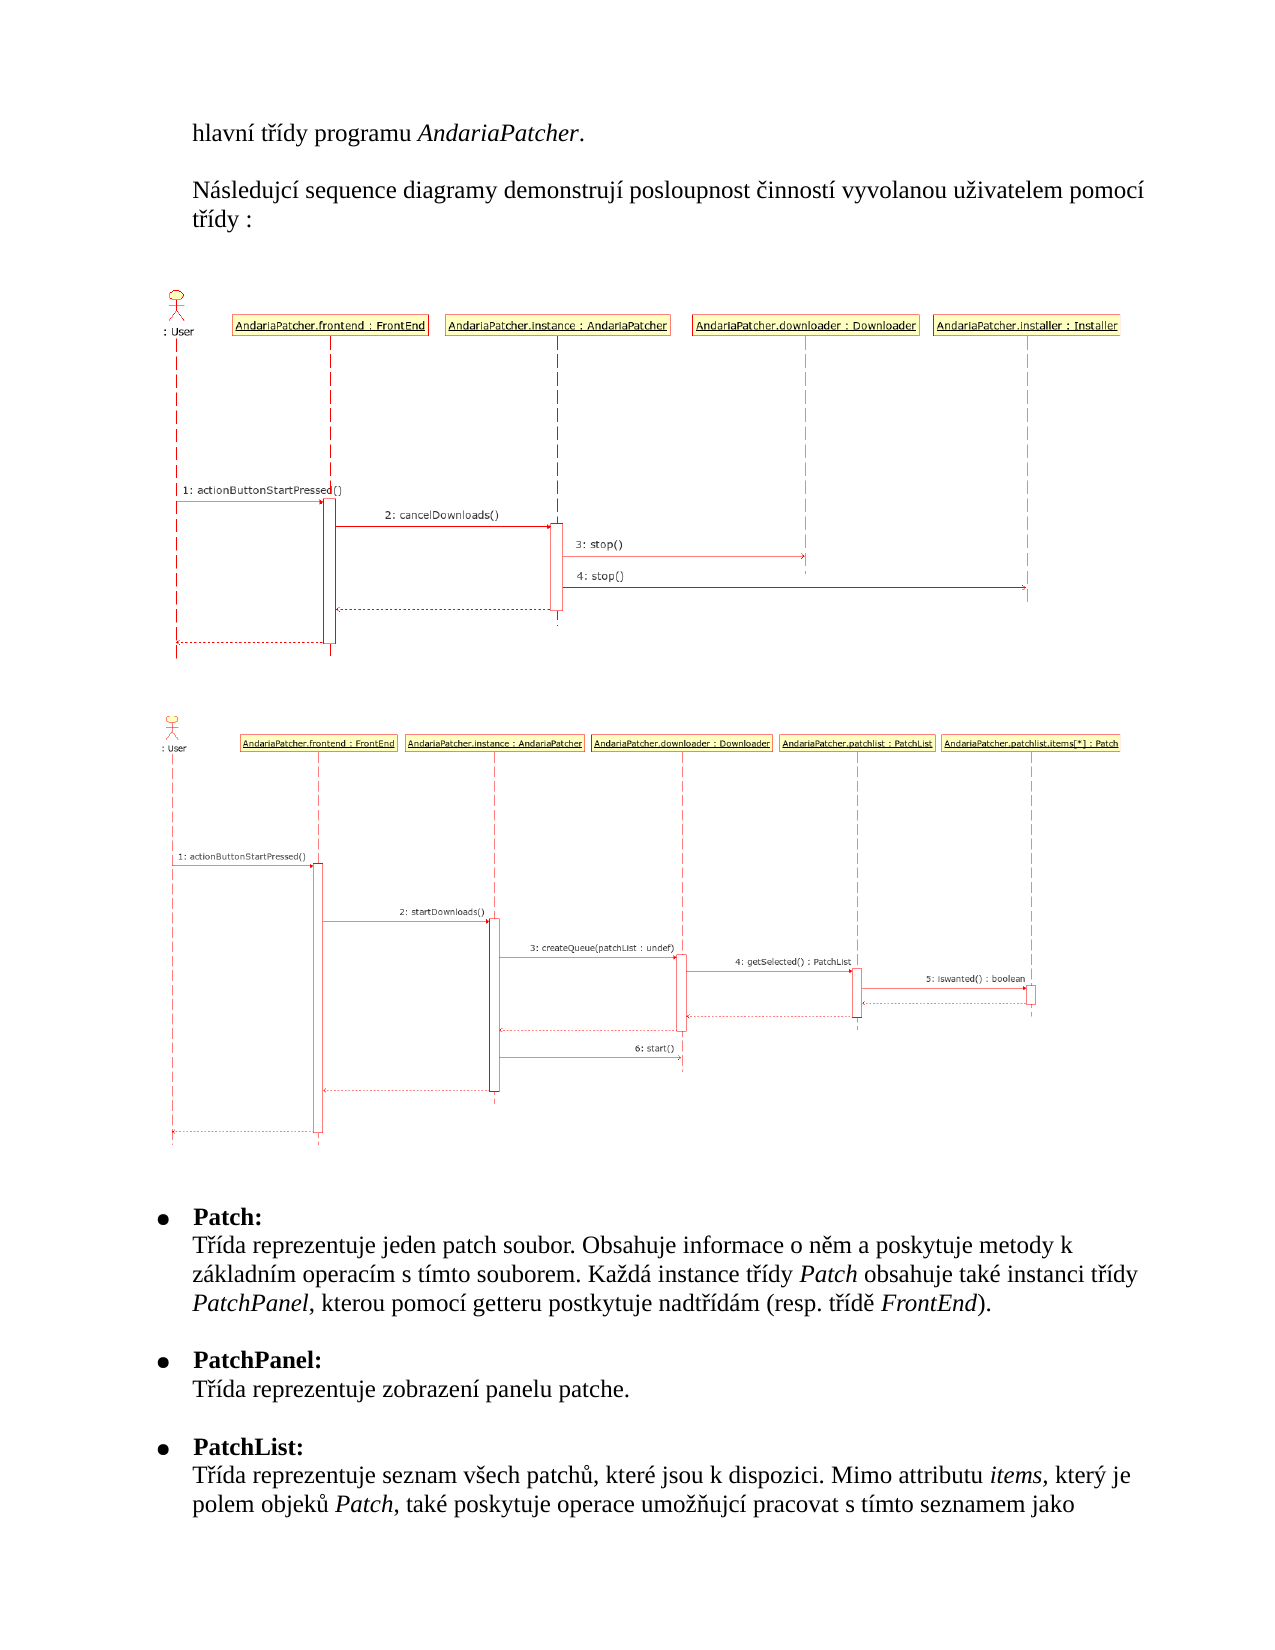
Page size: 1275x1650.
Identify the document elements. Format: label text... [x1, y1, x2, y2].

text Následujcí sequence diagramy demonstrují posloupnost činností vyvolanou uživatelem pomocí třídy : [192, 176, 1157, 233]
text Třída reprezentuje jeden patch soubor. Obsahuje informace o něm a poskytuje metody k základním operacím s tímto souborem. Každá instance třídy Patch obsahuje také instanci třídy PatchPanel, kterou pomocí getteru postkytuje nadtřídám (resp. třídě FrontEnd). [192, 1230, 1157, 1317]
picture [155, 290, 1121, 659]
picture [155, 716, 1121, 1145]
list PatchPanel: [156, 1345, 1157, 1374]
list PatchList: [156, 1432, 1157, 1460]
text hlavní třídy programu AndariaPatcher. [192, 118, 1157, 147]
text Třída reprezentuje seznam všech patchů, které jsou k dispozici. Mimo attributu items, který je polem objeků Patch, také poskytuje operace umožňujcí pracovat s tímto seznamem jako [192, 1460, 1157, 1518]
list Patch: [156, 1202, 1157, 1230]
text Třída reprezentuje zobrazení panelu patche. [192, 1374, 1157, 1403]
